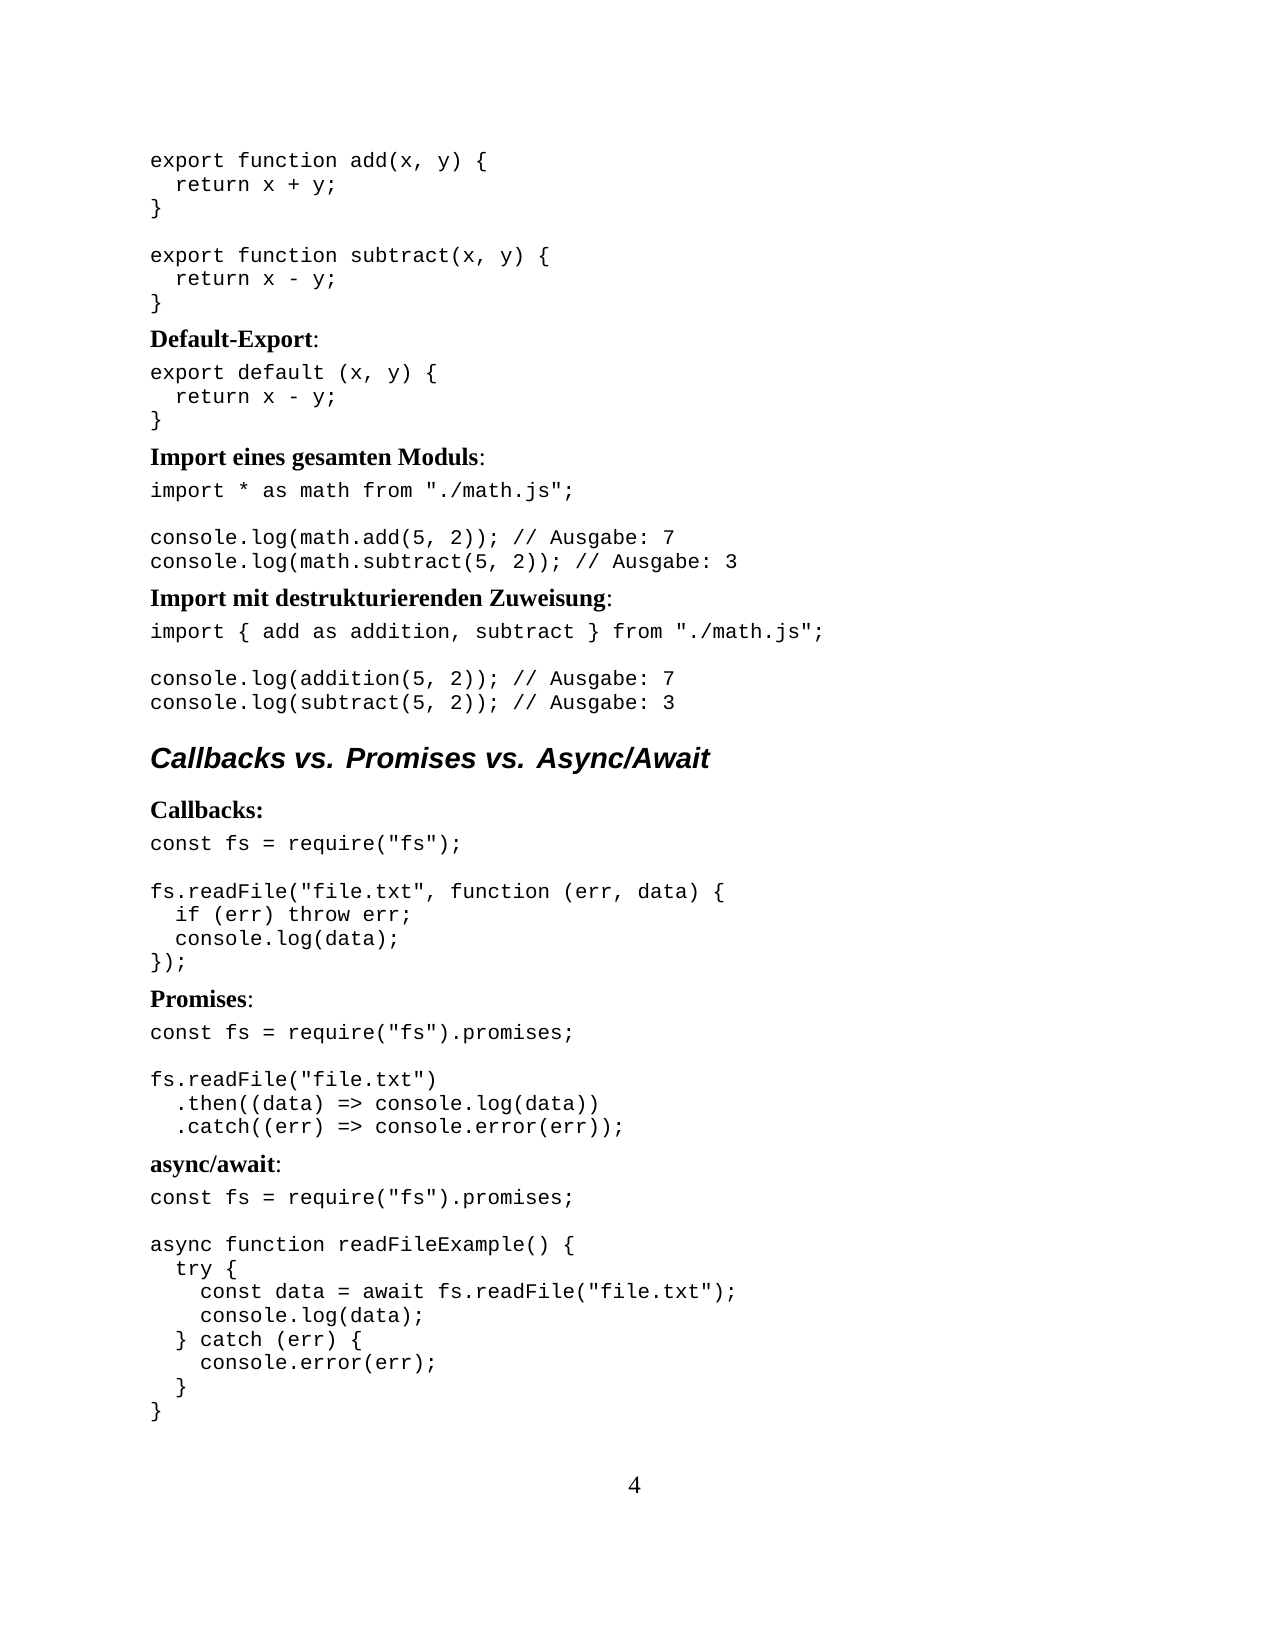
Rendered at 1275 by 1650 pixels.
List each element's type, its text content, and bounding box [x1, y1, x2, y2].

text console.error(err); [150, 1352, 1125, 1376]
text } [150, 197, 1125, 221]
text .catch((err) => console.error(err)); [150, 1116, 1125, 1140]
subtitle Callbacks vs. Promises vs. Async/Await [150, 741, 1125, 774]
text Import mit destrukturierenden Zuweisung: [150, 583, 1125, 612]
text console.log(math.add(5, 2)); // Ausgabe: 7 [150, 527, 1125, 551]
text if (err) throw err; [150, 904, 1125, 928]
text console.log(addition(5, 2)); // Ausgabe: 7 [150, 668, 1125, 692]
text .then((data) => console.log(data)) [150, 1093, 1125, 1116]
text const data = await fs.readFile("file.txt"); [150, 1281, 1125, 1305]
text export default (x, y) { [150, 362, 1125, 386]
text console.log(data); [150, 928, 1125, 952]
text } [150, 409, 1125, 433]
text fs.readFile("file.txt", function (err, data) { [150, 881, 1125, 904]
text } catch (err) { [150, 1329, 1125, 1352]
text Import eines gesamten Moduls: [150, 442, 1125, 471]
text return x + y; [150, 174, 1125, 197]
text Callbacks: [150, 796, 1125, 824]
text try { [150, 1258, 1125, 1281]
text async function readFileExample() { [150, 1234, 1125, 1258]
text import * as math from "./math.js"; [150, 480, 1125, 503]
text console.log(subtract(5, 2)); // Ausgabe: 3 [150, 692, 1125, 716]
text return x - y; [150, 386, 1125, 409]
text export function subtract(x, y) { [150, 244, 1125, 268]
text } [150, 1399, 1125, 1423]
text const fs = require("fs").promises; [150, 1022, 1125, 1046]
text } [150, 1376, 1125, 1399]
text export function add(x, y) { [150, 150, 1125, 174]
text console.log(math.subtract(5, 2)); // Ausgabe: 3 [150, 551, 1125, 574]
text const fs = require("fs"); [150, 833, 1125, 857]
text return x - y; [150, 268, 1125, 292]
text Default-Export: [150, 324, 1125, 353]
text Promises: [150, 984, 1125, 1013]
text }); [150, 952, 1125, 975]
text const fs = require("fs").promises; [150, 1187, 1125, 1210]
text console.log(data); [150, 1305, 1125, 1329]
text async/await: [150, 1149, 1125, 1178]
text } [150, 292, 1125, 316]
text import { add as addition, subtract } from "./math.js"; [150, 621, 1125, 645]
text fs.readFile("file.txt") [150, 1069, 1125, 1093]
